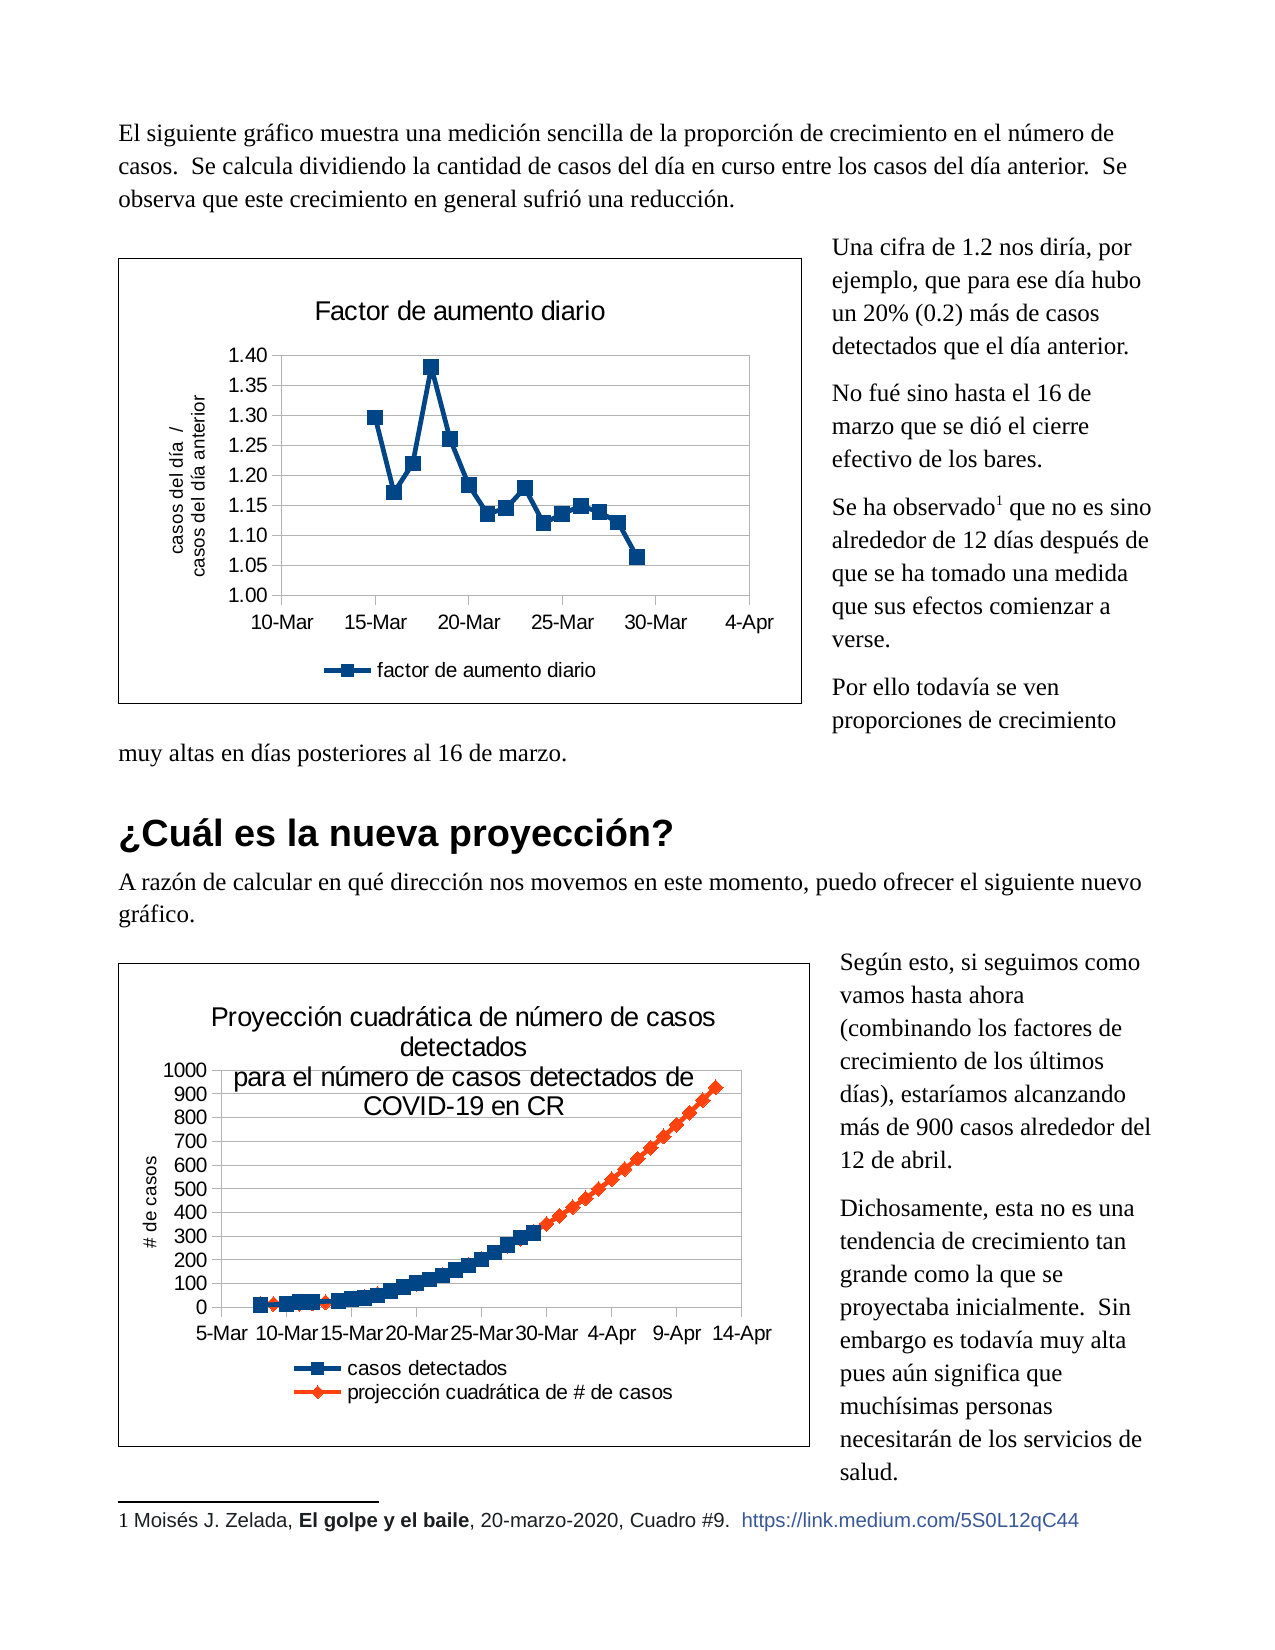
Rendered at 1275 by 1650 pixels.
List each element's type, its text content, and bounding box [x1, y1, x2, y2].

text El siguiente gráfico muestra una medición sencilla de la proporción de crecimiento en el número de casos. Se calcula dividiendo la cantidad de casos del día en curso entre los casos del día anterior. Se observa que este crecimiento en general sufrió una reducción. [118, 118, 1157, 213]
text Por ello todavía se ven proporciones de crecimiento muy altas en días posteriores al 16 de marzo. [118, 672, 1157, 767]
text Una cifra de 1.2 nos diría, por ejemplo, que para ese día hubo un 20% (0.2) más de casos detectados que el día anterior. [118, 232, 1157, 359]
text Dichosamente, esta no es una tendencia de crecimiento tan grande como la que se proyectaba inicialmente. Sin embargo es todavía muy alta pues aún significa que muchísimas personas necesitarán de los servicios de salud. [118, 1193, 1157, 1486]
text No fué sino hasta el 16 de marzo que se dió el cierre efectivo de los bares. [802, 378, 1157, 473]
text Según esto, si seguimos como vamos hasta ahora (combinando los factores de crecimiento de los últimos días), estaríamos alcanzando más de 900 casos alrededor del 12 de abril. [118, 947, 1157, 1174]
text Se ha observado que no es sino alrededor de 12 días después de que se ha tomado una medida que sus efectos comienzar a verse. [802, 492, 1157, 653]
text Moisés J. Zelada, El golpe y el baile, 20-marzo-2020, Cuadro #9. https://link.medium.com/5S0L12qC44 [118, 1508, 1157, 1532]
subtitle ¿Cuál es la nueva proyección? [118, 810, 1157, 854]
text A razón de calcular en qué dirección nos movemos en este momento, puedo ofrecer el siguiente nuevo gráfico. [118, 867, 1157, 928]
text Según esto, si seguimos como vamos hasta ahora (combinando los factores de crecimiento de los últimos días), estaríamos alcanzando más de 900 casos alrededor del 12 de abril. [119, 964, 809, 1446]
text El siguiente gráfico muestra una medición sencilla de la proporción de crecimiento en el número de casos. Se calcula dividiendo la cantidad de casos del día en curso entre los casos del día anterior. Se observa que este crecimiento en general sufrió una reducción. [119, 259, 801, 703]
